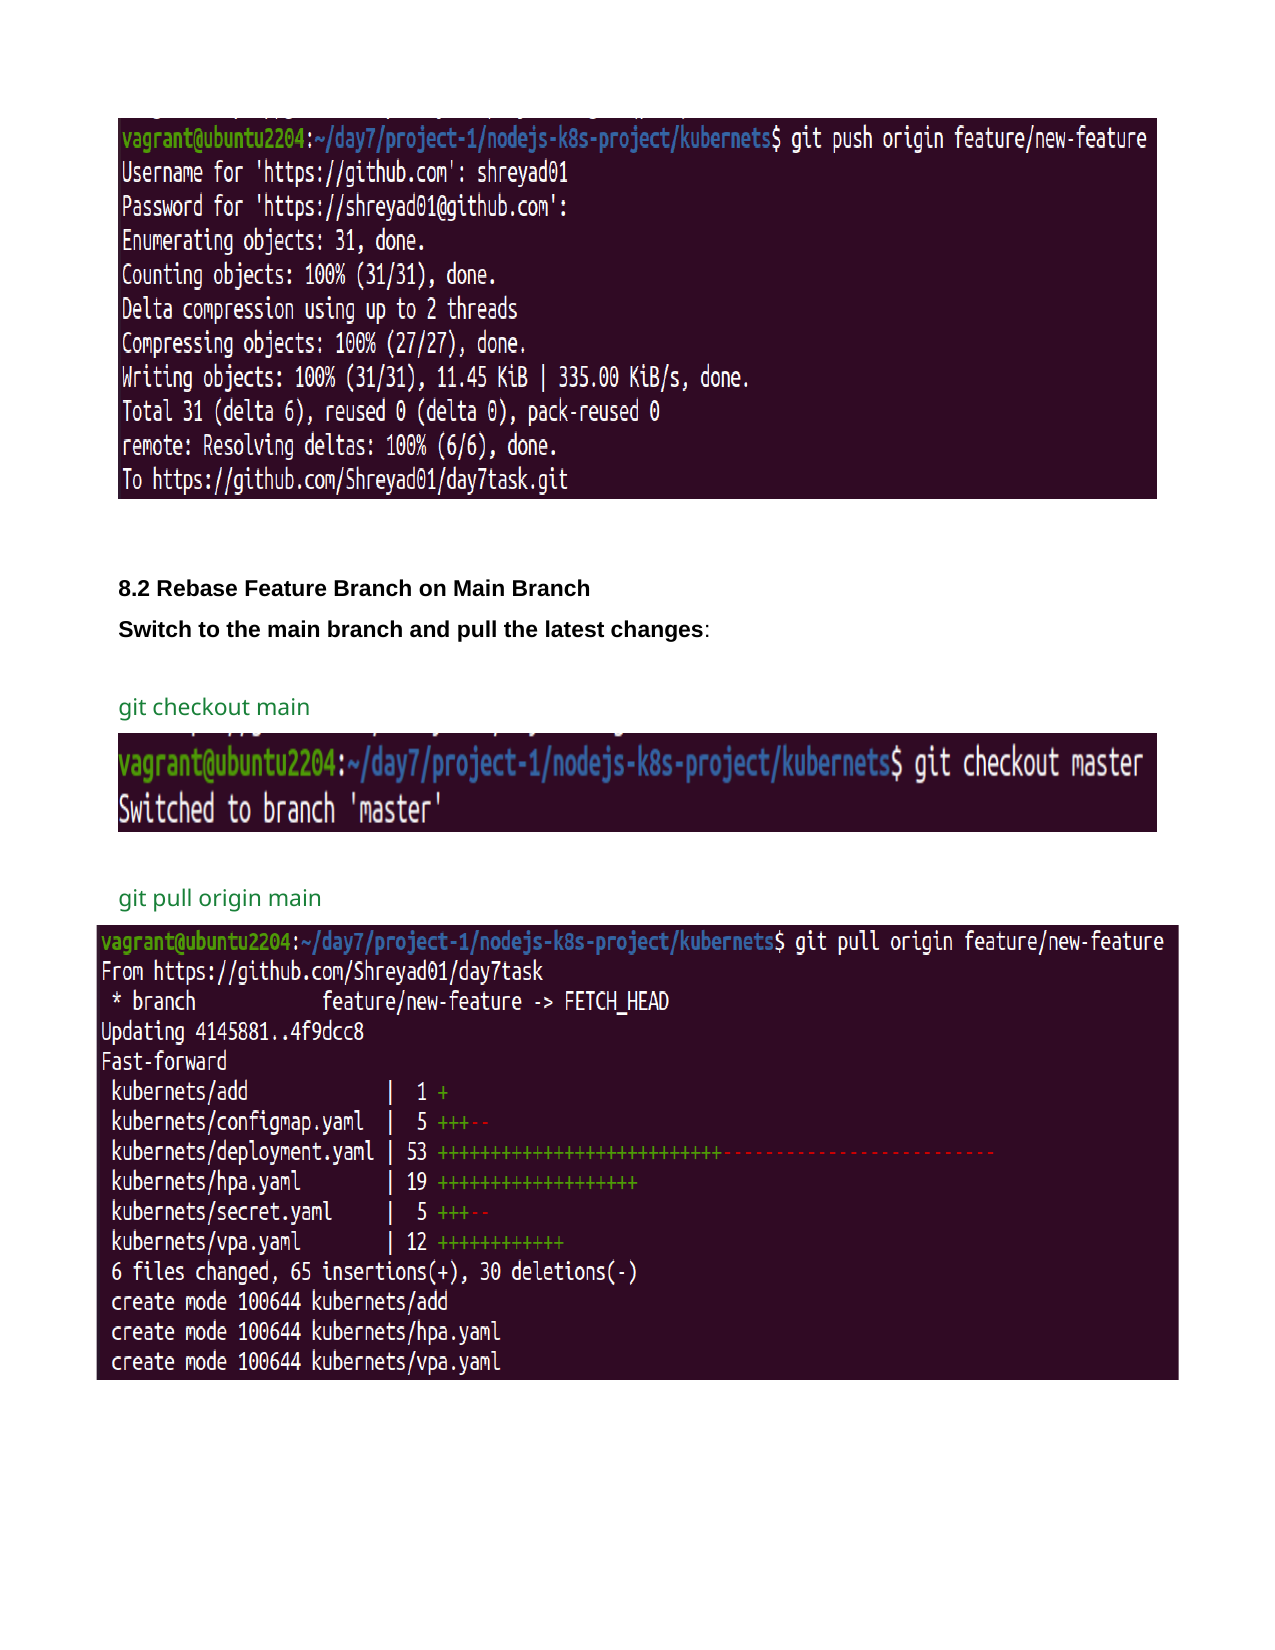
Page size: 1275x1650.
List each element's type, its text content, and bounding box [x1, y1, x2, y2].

picture [118, 733, 1157, 832]
picture [118, 118, 1157, 499]
text Switch to the main branch and pull the latest changes: git checkout main [118, 616, 1157, 722]
subtitle 8.2 Rebase Feature Branch on Main Branch [118, 575, 1157, 602]
text git pull origin main [118, 882, 1157, 913]
picture [96, 925, 1179, 1380]
